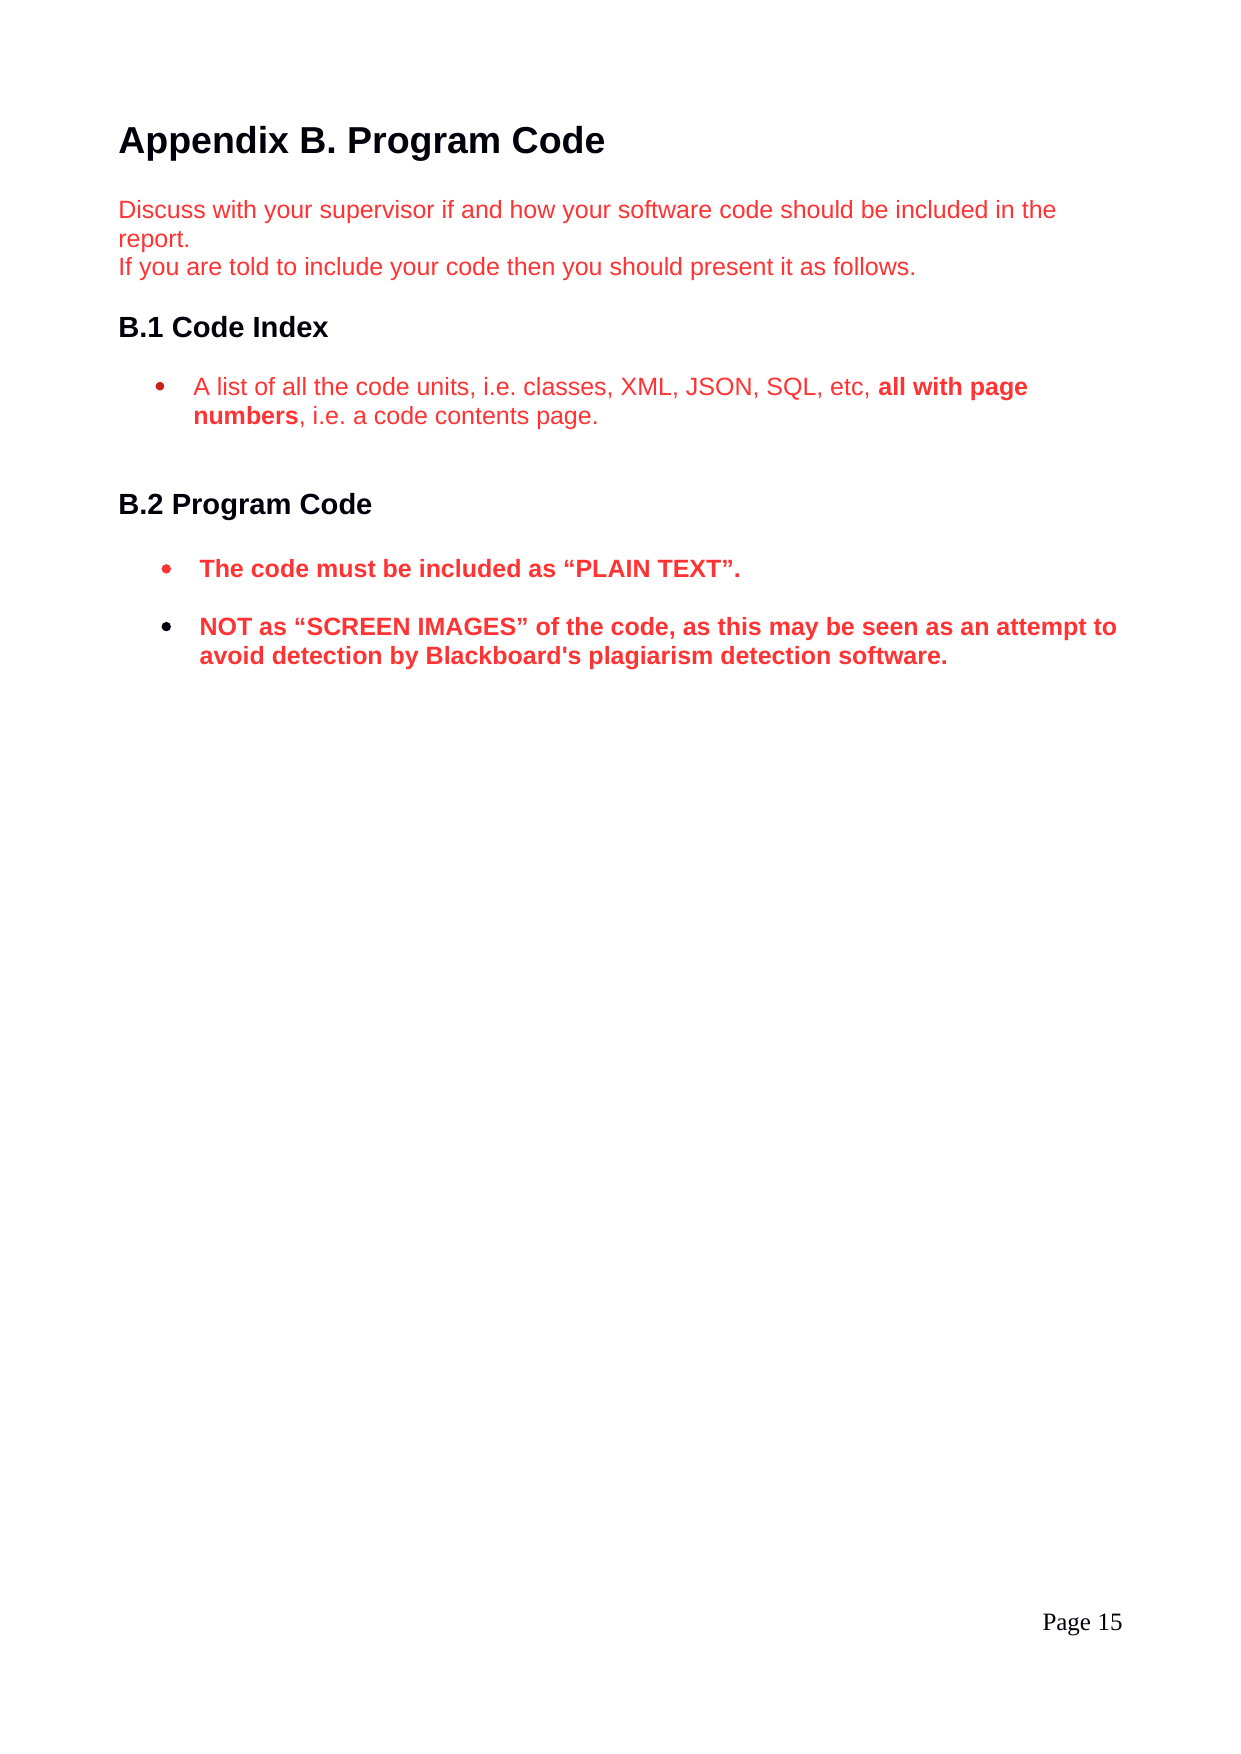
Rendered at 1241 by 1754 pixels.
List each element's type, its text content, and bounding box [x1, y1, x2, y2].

text Appendix B. Program Code [118, 118, 1122, 161]
list A list of all the code units, i.e. classes, XML, JSON, SQL, etc, all with page numbers, i.e. a code contents page. [156, 372, 1122, 430]
list The code must be included as “PLAIN TEXT”. [162, 554, 1122, 583]
text B.1 Code Index [118, 310, 1122, 343]
text If you are told to include your code then you should present it as follows. [118, 252, 1122, 281]
text Discuss with your supervisor if and how your software code should be included in the report. [118, 195, 1122, 252]
text B.2 Program Code [118, 487, 1122, 521]
list NOT as “SCREEN IMAGES” of the code, as this may be seen as an attempt to avoid detection by Blackboard's plagiarism detection software. [162, 612, 1122, 669]
